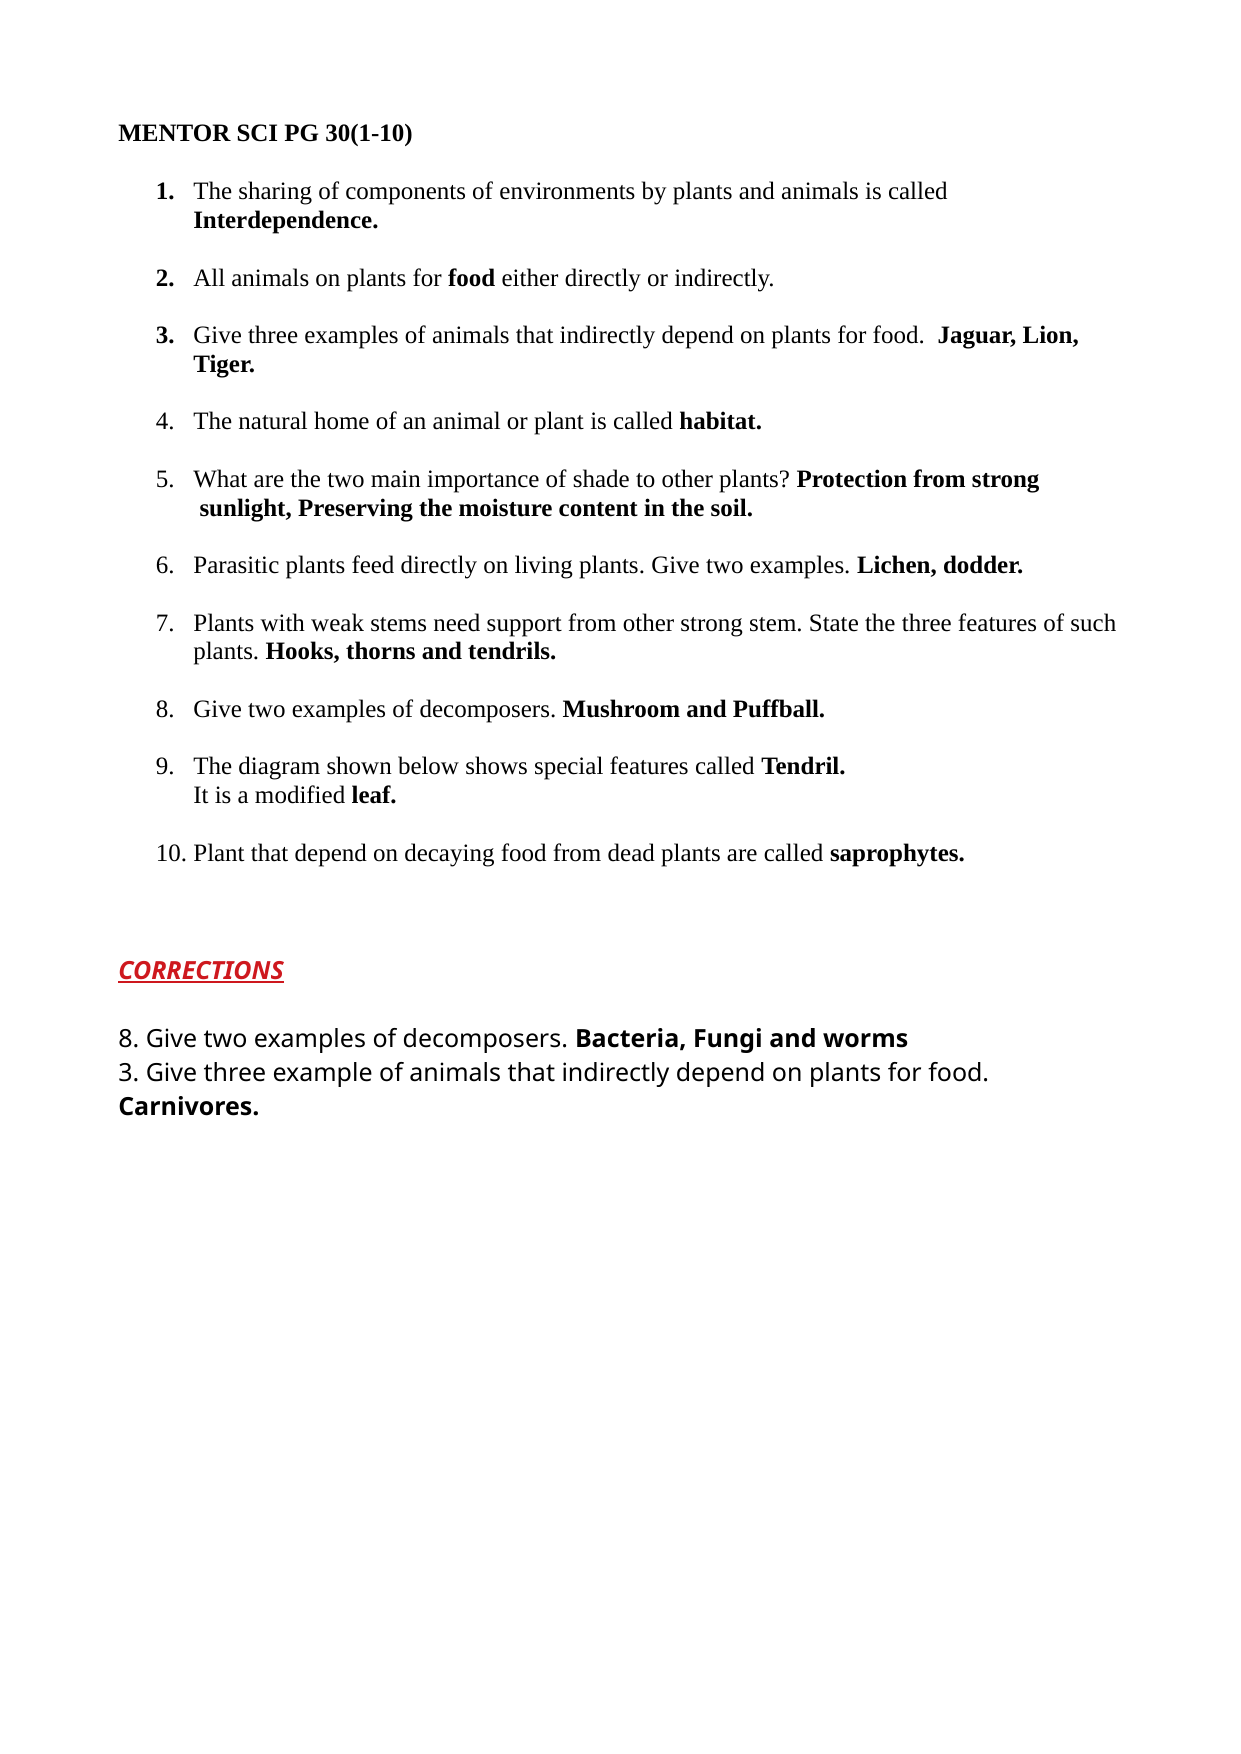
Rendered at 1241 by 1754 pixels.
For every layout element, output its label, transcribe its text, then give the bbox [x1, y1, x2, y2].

list What are the two main importance of shade to other plants? Protection from strong [156, 464, 1122, 493]
list The sharing of components of environments by plants and animals is called Interdependence. [156, 176, 1122, 234]
list The diagram shown below shows special features called Tendril. [156, 751, 1122, 780]
text CORRECTIONS [118, 953, 1122, 987]
list Give two examples of decomposers. Mushroom and Puffball. [156, 694, 1122, 723]
list Plants with weak stems need support from other strong stem. State the three features of such plants. Hooks, thorns and tendrils. [156, 608, 1122, 665]
list sunlight, Preserving the moisture content in the soil. [156, 493, 1122, 521]
list The natural home of an animal or plant is called habitat. [156, 406, 1122, 435]
list All animals on plants for food either directly or indirectly. [156, 263, 1122, 291]
list Parasitic plants feed directly on living plants. Give two examples. Lichen, dodder. [156, 550, 1122, 579]
list Give three examples of animals that indirectly depend on plants for food. Jaguar, Lion, Tiger. [156, 320, 1122, 378]
text 8. Give two examples of decomposers. Bacteria, Fungi and worms [118, 1021, 1122, 1055]
list Plant that depend on decaying food from dead plants are called saprophytes. [156, 838, 1122, 866]
list It is a modified leaf. [156, 780, 1122, 809]
text 3. Give three example of animals that indirectly depend on plants for food. Carnivores. [118, 1055, 1122, 1123]
